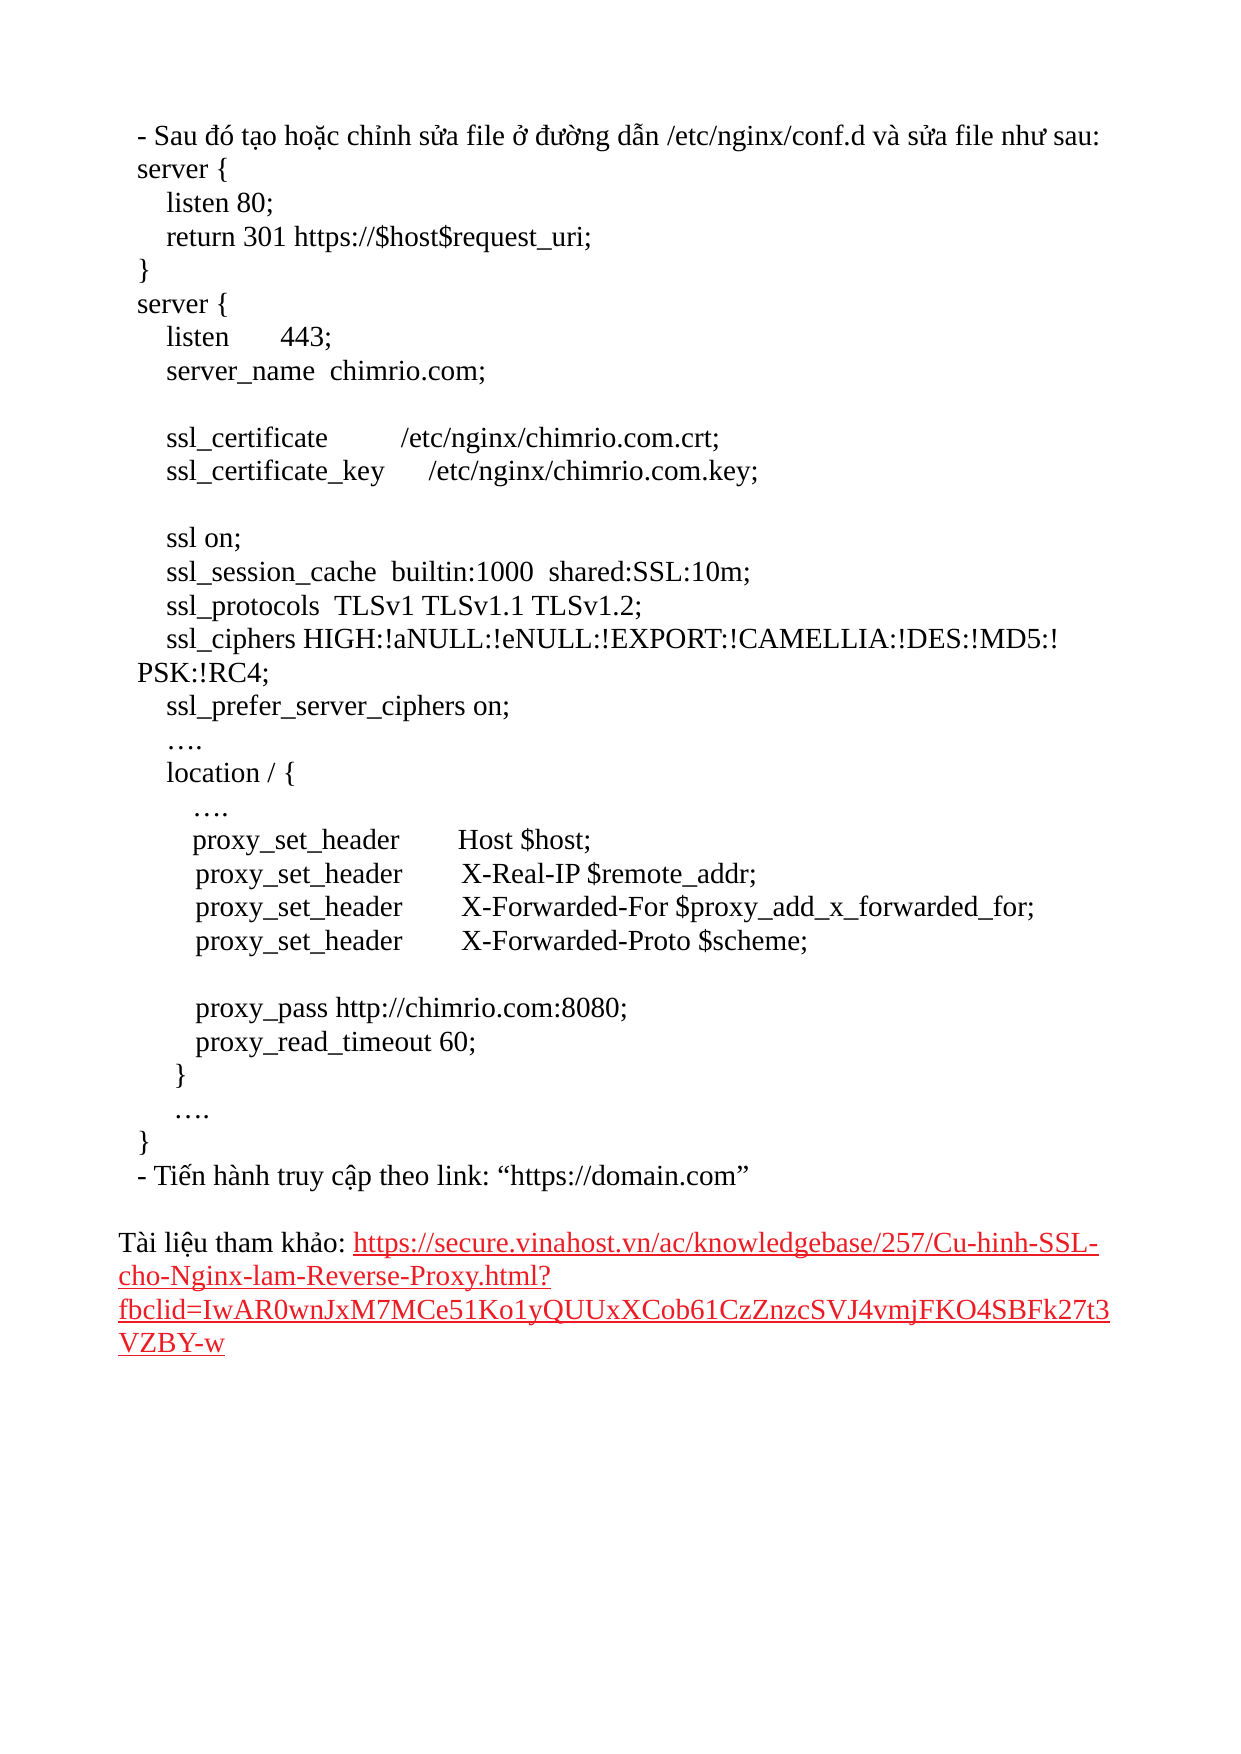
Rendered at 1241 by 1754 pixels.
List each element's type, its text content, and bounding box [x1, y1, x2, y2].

text proxy_read_timeout 60; [118, 1024, 1122, 1057]
text ssl_session_cache builtin:1000 shared:SSL:10m; [118, 554, 1122, 588]
text } [118, 1057, 1122, 1091]
text proxy_pass http://chimrio.com:8080; [118, 990, 1122, 1024]
text …. [118, 722, 1122, 755]
text ssl_protocols TLSv1 TLSv1.1 TLSv1.2; [118, 588, 1122, 621]
text - Tiến hành truy cập theo link: “https://domain.com” [118, 1158, 1122, 1191]
text proxy_set_header Host $host; [118, 822, 1122, 856]
text return 301 https://$host$request_uri; [118, 219, 1122, 252]
text server_name chimrio.com; [118, 353, 1122, 386]
text ssl on; [118, 521, 1122, 554]
text proxy_set_header X-Forwarded-For $proxy_add_x_forwarded_for; [118, 889, 1122, 923]
text ssl_prefer_server_ciphers on; [118, 688, 1122, 722]
text …. [118, 1091, 1122, 1124]
text ssl_certificate_key /etc/nginx/chimrio.com.key; [118, 453, 1122, 487]
text listen 80; [118, 185, 1122, 219]
text proxy_set_header X-Forwarded-Proto $scheme; [118, 923, 1122, 957]
text } [118, 1124, 1122, 1158]
text listen 443; [118, 319, 1122, 353]
text location / { [118, 755, 1122, 789]
text ssl_ciphers HIGH:!aNULL:!eNULL:!EXPORT:!CAMELLIA:!DES:!MD5:!PSK:!RC4; [137, 621, 1122, 688]
text ssl_certificate /etc/nginx/chimrio.com.crt; [118, 420, 1122, 453]
text server { [118, 152, 1122, 185]
text …. [118, 789, 1122, 822]
text Tài liệu tham khảo: https://secure.vinahost.vn/ac/knowledgebase/257/Cu-hinh-SSL-cho-Nginx-lam-Reverse-Proxy.html?fbclid=IwAR0wnJxM7MCe51Ko1yQUUxXCob61CzZnzcSVJ4vmjFKO4SBFk27t3VZBY-w [118, 1225, 1122, 1359]
text proxy_set_header X-Real-IP $remote_addr; [118, 856, 1122, 889]
text - Sau đó tạo hoặc chỉnh sửa file ở đường dẫn /etc/nginx/conf.d và sửa file như sau: [118, 118, 1122, 152]
text } [118, 252, 1122, 286]
text server { [118, 286, 1122, 319]
